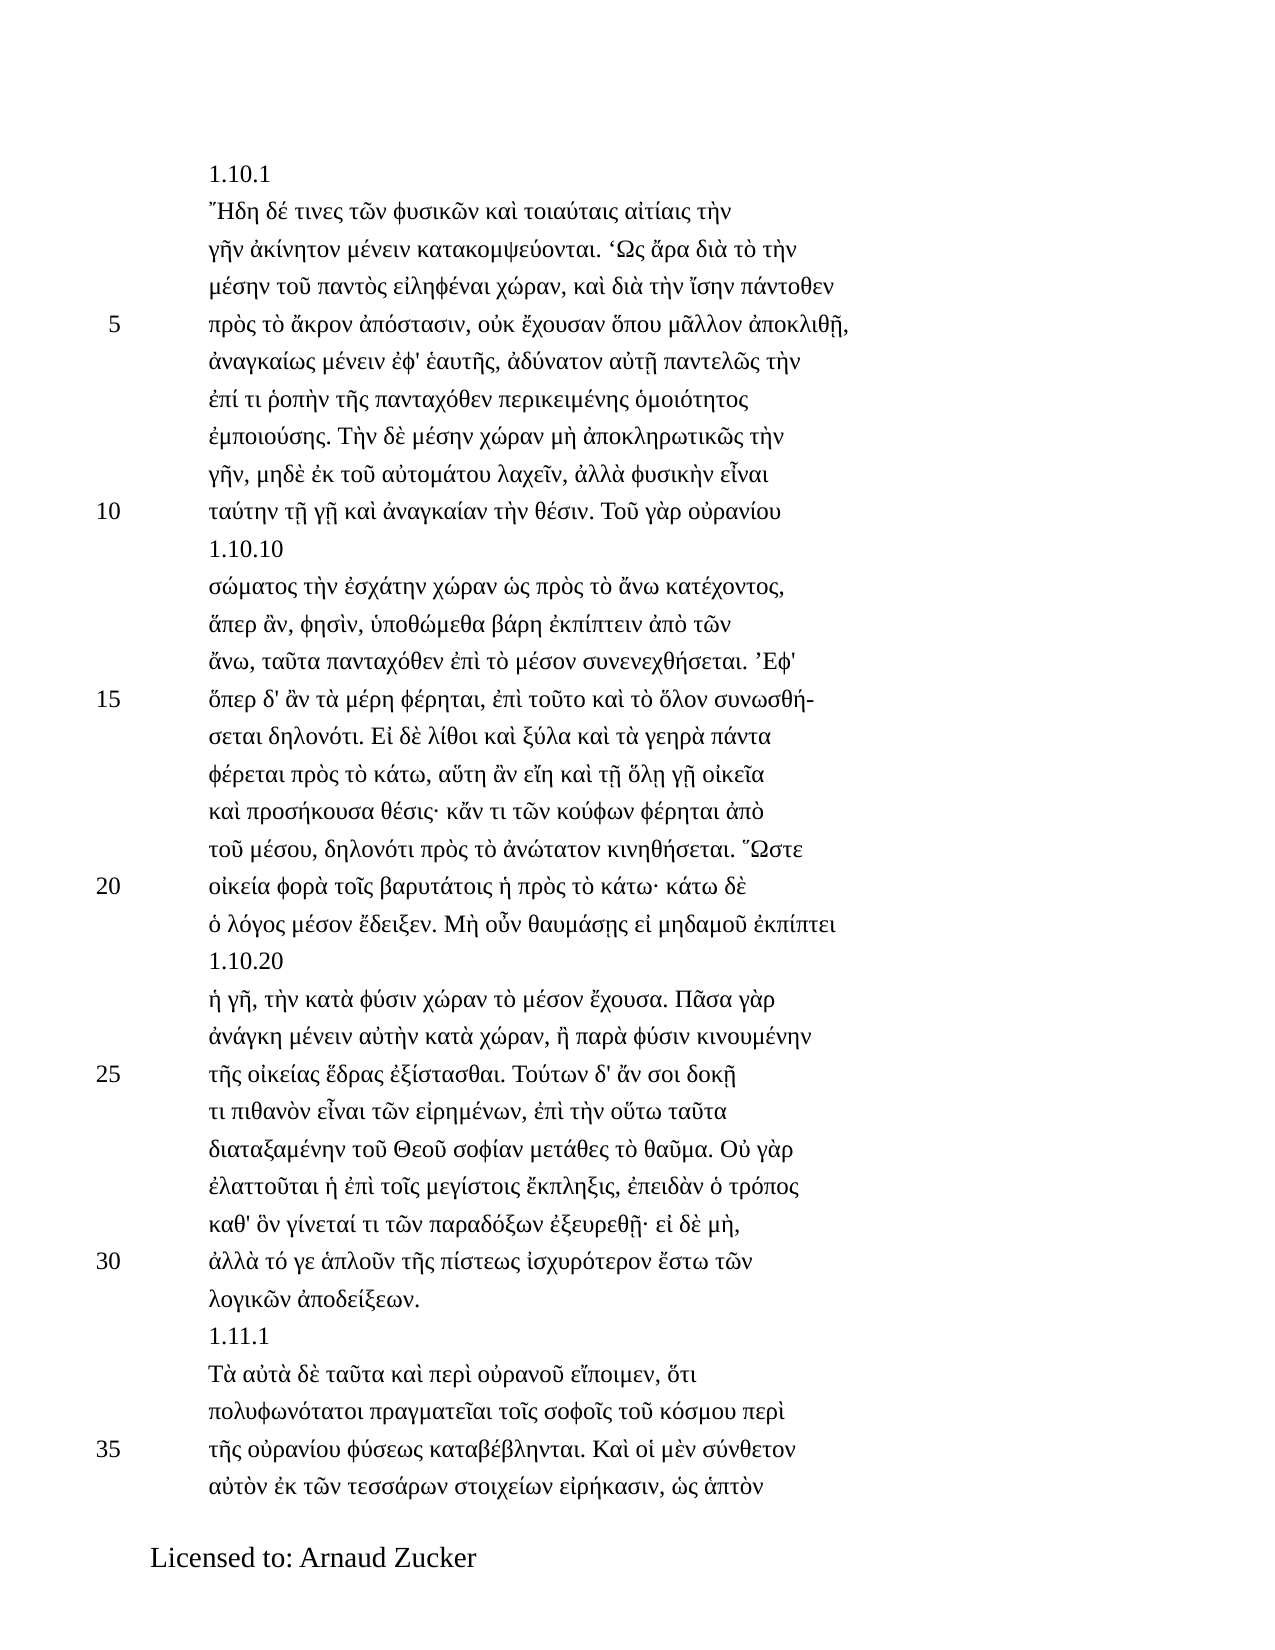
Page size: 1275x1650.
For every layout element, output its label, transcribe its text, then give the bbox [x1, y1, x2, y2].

text σώματος τὴν ἐσχάτην χώραν ὡς πρὸς τὸ ἄνω κατέχοντος, ἅπερ ἂν, ϕησὶν, ὑποθώμεθα βάρη ἐκπίπτειν ἀπὸ τῶν ἄνω, ταῦτα πανταχόθεν ἐπὶ τὸ μέσον συνενεχθήσεται. ’Εϕ' ὅπερ δ' ἂν τὰ μέρη ϕέρηται, ἐπὶ τοῦτο καὶ τὸ ὅλον συνωσθή- σεται δηλονότι. Εἰ δὲ λίθοι καὶ ξύλα καὶ τὰ γεηρὰ πάντα ϕέρεται πρὸς τὸ κάτω, αὕτη ἂν εἴη καὶ τῇ ὅλῃ γῇ οἰκεῖα καὶ προσήκουσα θέσις· κἄν τι τῶν κούϕων ϕέρηται ἀπὸ τοῦ μέσου, δηλονότι πρὸς τὸ ἀνώτατον κινηθήσεται. ῞Ωστε οἰκεία ϕορὰ τοῖς βαρυτάτοις ἡ πρὸς τὸ κάτω· κάτω δὲ ὁ λόγος μέσον ἔδειξεν. Μὴ οὖν θαυμάσῃς εἰ μηδαμοῦ ἐκπίπτει [202, 562, 1125, 937]
text ἡ γῆ, τὴν κατὰ ϕύσιν χώραν τὸ μέσον ἔχουσα. Πᾶσα γὰρ ἀνάγκη μένειν αὐτὴν κατὰ χώραν, ἢ παρὰ ϕύσιν κινουμένην τῆς οἰκείας ἕδρας ἐξίστασθαι. Τούτων δ' ἄν σοι δοκῇ τι πιθανὸν εἶναι τῶν εἰρημένων, ἐπὶ τὴν οὕτω ταῦτα διαταξαμένην τοῦ Θεοῦ σοϕίαν μετάθες τὸ θαῦμα. Οὐ γὰρ ἐλαττοῦται ἡ ἐπὶ τοῖς μεγίστοις ἔκπληξις, ἐπειδὰν ὁ τρόπος καθ' ὃν γίνεταί τι τῶν παραδόξων ἐξευρεθῇ· εἰ δὲ μὴ, ἀλλὰ τό γε ἁπλοῦν τῆς πίστεως ἰσχυρότερον ἔστω τῶν λογικῶν ἀποδείξεων. [202, 975, 1125, 1312]
text Τὰ αὐτὰ δὲ ταῦτα καὶ περὶ οὐρανοῦ εἴποιμεν, ὅτι πολυϕωνότατοι πραγματεῖαι τοῖς σοϕοῖς τοῦ κόσμου περὶ τῆς οὐρανίου ϕύσεως καταβέβληνται. Καὶ οἱ μὲν σύνθετον αὐτὸν ἐκ τῶν τεσσάρων στοιχείων εἰρήκασιν, ὡς ἁπτὸν [202, 1350, 1125, 1500]
text 1.11.1 [202, 1312, 1125, 1350]
text 1.10.20 [202, 937, 1125, 975]
text 1.10.1 [202, 150, 1125, 187]
text ῎Ηδη δέ τινες τῶν ϕυσικῶν καὶ τοιαύταις αἰτίαις τὴν γῆν ἀκίνητον μένειν κατακομψεύονται. ‘Ως ἄρα διὰ τὸ τὴν μέσην τοῦ παντὸς εἰληϕέναι χώραν, καὶ διὰ τὴν ἴσην πάντοθεν πρὸς τὸ ἄκρον ἀπόστασιν, οὐκ ἔχουσαν ὅπου μᾶλλον ἀποκλιθῇ, ἀναγκαίως μένειν ἐϕ' ἑαυτῆς, ἀδύνατον αὐτῇ παντελῶς τὴν ἐπί τι ῥοπὴν τῆς πανταχόθεν περικειμένης ὁμοιότητος ἐμποιούσης. Τὴν δὲ μέσην χώραν μὴ ἀποκληρωτικῶς τὴν γῆν, μηδὲ ἐκ τοῦ αὐτομάτου λαχεῖν, ἀλλὰ ϕυσικὴν εἶναι ταύτην τῇ γῇ καὶ ἀναγκαίαν τὴν θέσιν. Τοῦ γὰρ οὐρανίου [202, 187, 1125, 525]
text 1.10.10 [202, 525, 1125, 562]
